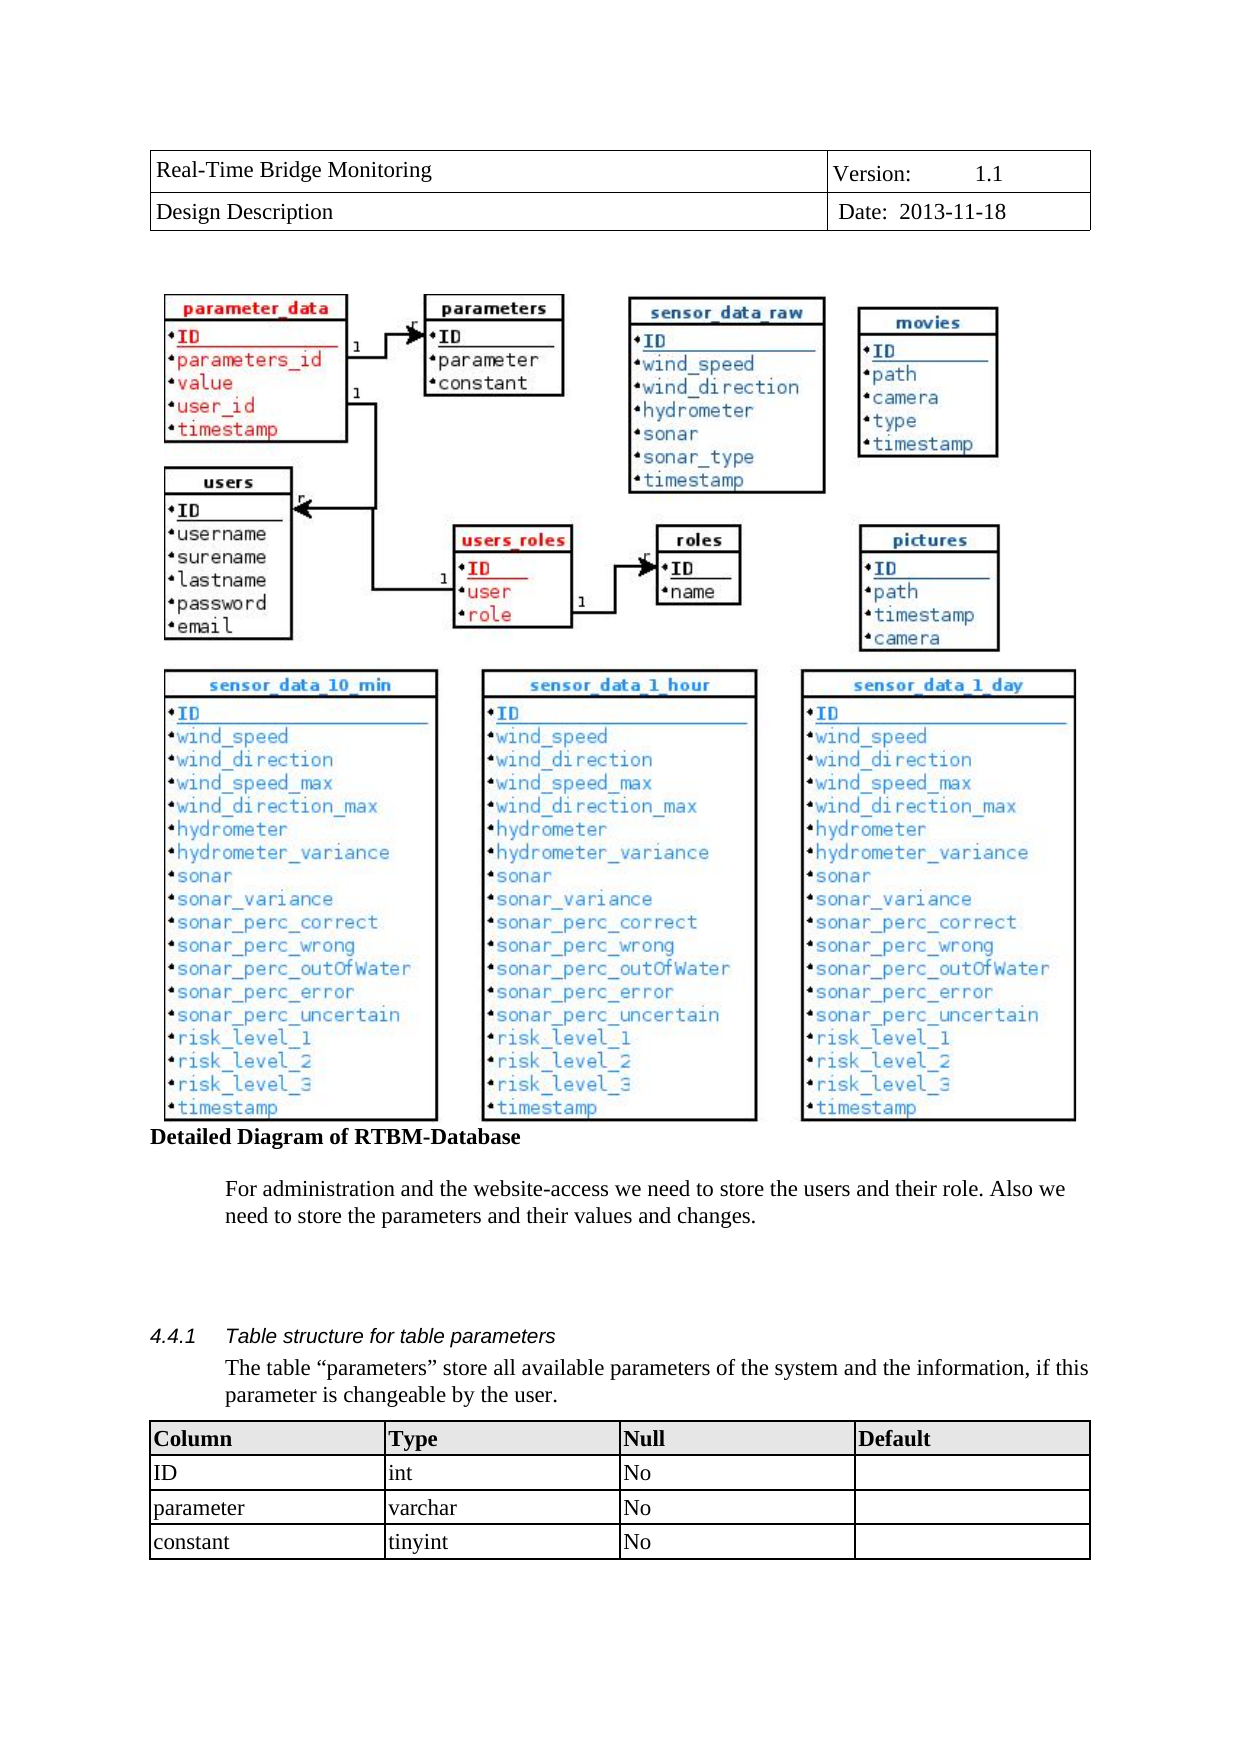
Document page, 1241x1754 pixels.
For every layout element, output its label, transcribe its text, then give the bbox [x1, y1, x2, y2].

table_cell tinyint [386, 1525, 619, 1558]
text Detailed Diagram of RTBM-Database [150, 295, 1090, 1149]
table_header Type [386, 1422, 619, 1454]
text The table “parameters” store all available parameters of the system and the information, if this parameter is changeable by the user. [225, 1354, 1090, 1407]
table_cell No [621, 1456, 854, 1489]
table_cell parameter [151, 1491, 384, 1523]
table_cell int [386, 1456, 619, 1489]
table_cell [856, 1491, 1089, 1523]
table_cell [856, 1456, 1089, 1489]
table_cell varchar [386, 1491, 619, 1523]
subtitle Table structure for table parameters [150, 1323, 1090, 1348]
table_cell [856, 1525, 1089, 1558]
text For administration and the website-access we need to store the users and their role. Also we need to store the parameters and their values and changes. [225, 1175, 1090, 1228]
table_header Null [621, 1422, 854, 1454]
table_header Default [856, 1422, 1089, 1454]
table_cell No [621, 1491, 854, 1523]
picture [164, 294, 1077, 1123]
table_header Column [151, 1422, 384, 1454]
table_cell No [621, 1525, 854, 1558]
table_cell constant [151, 1525, 384, 1558]
table_cell ID [151, 1456, 384, 1489]
